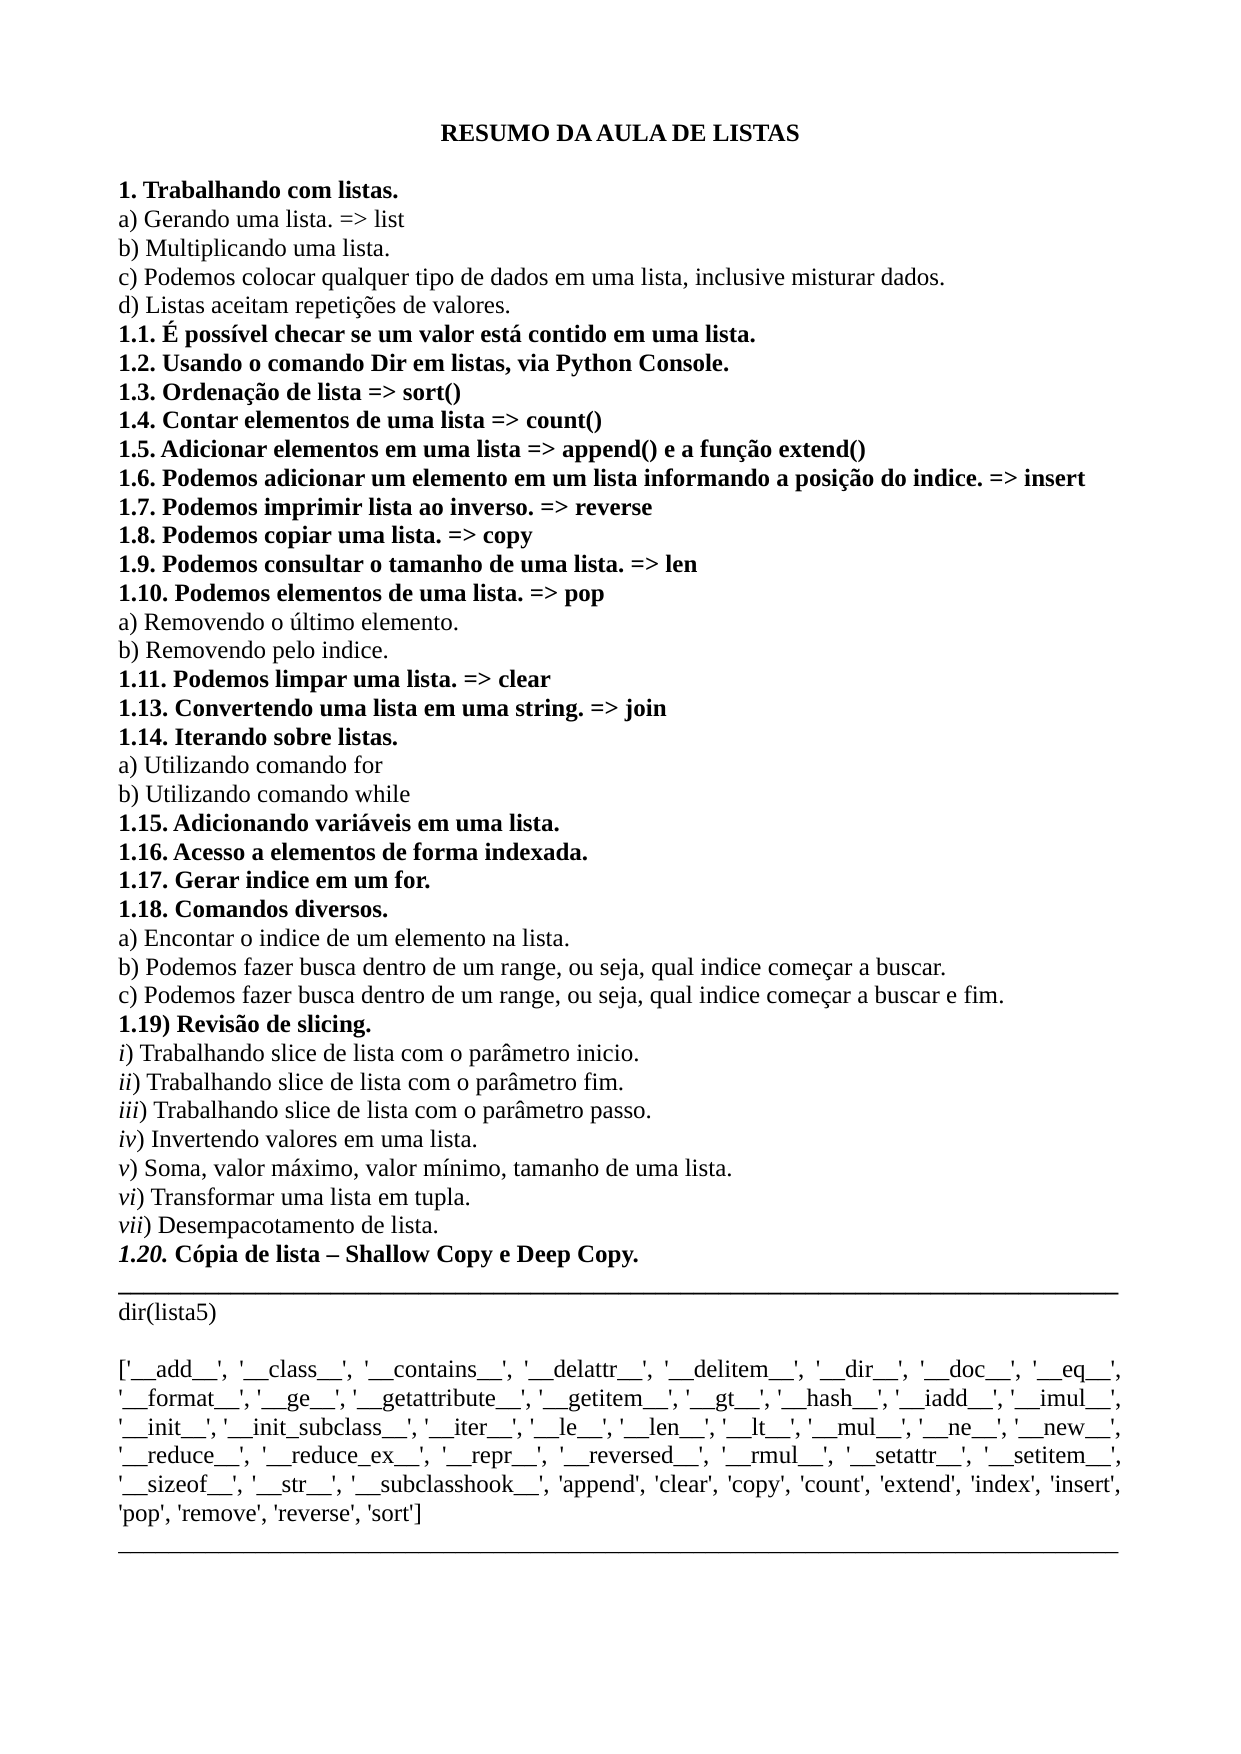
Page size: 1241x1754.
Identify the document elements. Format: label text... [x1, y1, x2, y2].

text 1.18. Comandos diversos. [118, 894, 1122, 923]
text b) Removendo pelo indice. [118, 636, 1122, 664]
text RESUMO DA AULA DE LISTAS [118, 118, 1122, 147]
text 1.13. Convertendo uma lista em uma string. => join [118, 693, 1122, 722]
text b) Podemos fazer busca dentro de um range, ou seja, qual indice começar a buscar. [118, 952, 1122, 981]
text 1.10. Podemos elementos de uma lista. => pop [118, 578, 1122, 607]
text d) Listas aceitam repetições de valores. [118, 291, 1122, 319]
text b) Multiplicando uma lista. [118, 233, 1122, 262]
text ii) Trabalhando slice de lista com o parâmetro fim. [118, 1067, 1122, 1096]
text ['__add__', '__class__', '__contains__', '__delattr__', '__delitem__', '__dir__', '__doc__', '__eq__', '__format__', '__ge__', '__getattribute__', '__getitem__', '__gt__', '__hash__', '__iadd__', '__imul__', '__init__', '__init_subclass__', '__iter__', '__le__', '__len__', '__lt__', '__mul__', '__ne__', '__new__', '__reduce__', '__reduce_ex__', '__repr__', '__reversed__', '__rmul__', '__setattr__', '__setitem__', '__sizeof__', '__str__', '__subclasshook__', 'append', 'clear', 'copy', 'count', 'extend', 'index', 'insert', 'pop', 'remove', 'reverse', 'sort'] [118, 1354, 1122, 1527]
text ________________________________________________________________________________ [118, 1527, 1122, 1556]
text dir(lista5) [118, 1297, 1122, 1326]
text 1.1. É possível checar se um valor está contido em uma lista. [118, 319, 1122, 348]
text 1.14. Iterando sobre listas. [118, 722, 1122, 751]
text 1.20. Cópia de lista – Shallow Copy e Deep Copy. [118, 1239, 1122, 1268]
text a) Removendo o último elemento. [118, 607, 1122, 636]
text v) Soma, valor máximo, valor mínimo, tamanho de uma lista. [118, 1153, 1122, 1182]
text 1. Trabalhando com listas. [118, 176, 1122, 204]
text 1.17. Gerar indice em um for. [118, 866, 1122, 894]
text 1.4. Contar elementos de uma lista => count() [118, 406, 1122, 434]
text iv) Invertendo valores em uma lista. [118, 1124, 1122, 1153]
text 1.16. Acesso a elementos de forma indexada. [118, 837, 1122, 866]
text b) Utilizando comando while [118, 779, 1122, 808]
text vi) Transformar uma lista em tupla. [118, 1182, 1122, 1211]
text 1.3. Ordenação de lista => sort() [118, 377, 1122, 406]
text 1.5. Adicionar elementos em uma lista => append() e a função extend() [118, 434, 1122, 463]
text 1.7. Podemos imprimir lista ao inverso. => reverse [118, 492, 1122, 521]
text ________________________________________________________________________________ [118, 1268, 1122, 1297]
text 1.2. Usando o comando Dir em listas, via Python Console. [118, 348, 1122, 377]
text 1.15. Adicionando variáveis em uma lista. [118, 808, 1122, 837]
text 1.6. Podemos adicionar um elemento em um lista informando a posição do indice. => insert [118, 463, 1122, 492]
text 1.8. Podemos copiar uma lista. => copy [118, 521, 1122, 549]
text i) Trabalhando slice de lista com o parâmetro inicio. [118, 1038, 1122, 1067]
text iii) Trabalhando slice de lista com o parâmetro passo. [118, 1096, 1122, 1124]
text a) Utilizando comando for [118, 751, 1122, 779]
text c) Podemos colocar qualquer tipo de dados em uma lista, inclusive misturar dados. [118, 262, 1122, 291]
text a) Gerando uma lista. => list [118, 204, 1122, 233]
text 1.9. Podemos consultar o tamanho de uma lista. => len [118, 549, 1122, 578]
text vii) Desempacotamento de lista. [118, 1211, 1122, 1239]
text 1.19) Revisão de slicing. [118, 1009, 1122, 1038]
text c) Podemos fazer busca dentro de um range, ou seja, qual indice começar a buscar e fim. [118, 981, 1122, 1009]
text 1.11. Podemos limpar uma lista. => clear [118, 664, 1122, 693]
text a) Encontar o indice de um elemento na lista. [118, 923, 1122, 952]
